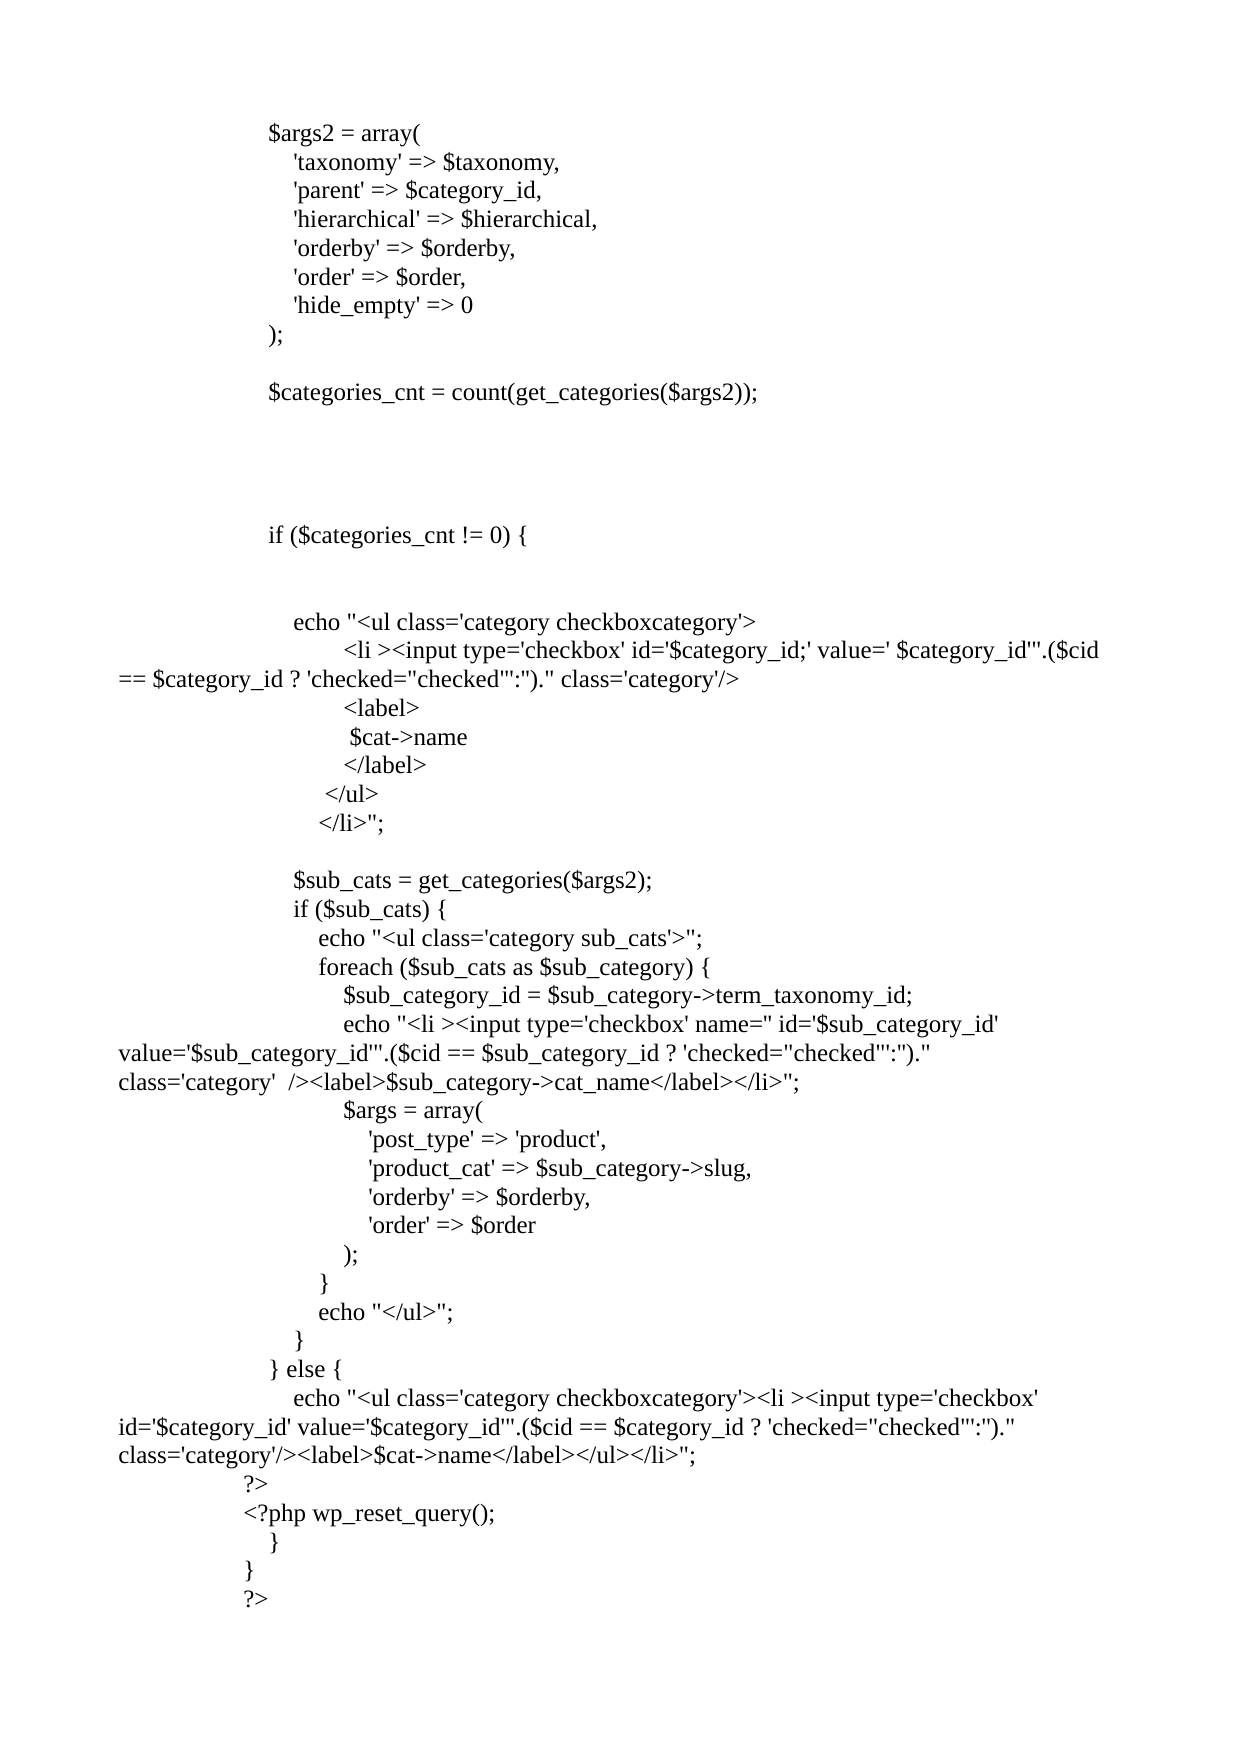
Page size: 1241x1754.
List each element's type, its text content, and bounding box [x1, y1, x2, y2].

text <label> [118, 693, 1122, 722]
text } [118, 1326, 1122, 1354]
text } [118, 1268, 1122, 1297]
text $cat->name [118, 722, 1122, 751]
text $args2 = array( [118, 118, 1122, 147]
text 'orderby' => $orderby, [118, 233, 1122, 262]
text ?> [118, 1584, 1122, 1613]
text echo "<ul class='category checkboxcategory'><li ><input type='checkbox' id='$category_id' value='$category_id'".($cid == $category_id ? 'checked="checked"':'')." class='category'/><label>$cat->name</label></ul></li>"; [118, 1383, 1122, 1469]
text </li>"; [118, 808, 1122, 837]
text 'post_type' => 'product', [118, 1124, 1122, 1153]
text 'parent' => $category_id, [118, 176, 1122, 204]
text $sub_cats = get_categories($args2); [118, 866, 1122, 894]
text <?php wp_reset_query(); [118, 1498, 1122, 1527]
text if ($sub_cats) { [118, 894, 1122, 923]
text 'order' => $order [118, 1211, 1122, 1239]
text echo "<ul class='category checkboxcategory'> [118, 607, 1122, 636]
text echo "<ul class='category sub_cats'>"; [118, 923, 1122, 952]
text foreach ($sub_cats as $sub_category) { [118, 952, 1122, 981]
text ); [118, 1239, 1122, 1268]
text echo "<li ><input type='checkbox' name='' id='$sub_category_id' value='$sub_category_id'".($cid == $sub_category_id ? 'checked="checked"':'')." class='category' /><label>$sub_category->cat_name</label></li>"; [118, 1009, 1122, 1096]
text 'hierarchical' => $hierarchical, [118, 204, 1122, 233]
text 'taxonomy' => $taxonomy, [118, 147, 1122, 176]
text } [118, 1556, 1122, 1584]
text ?> [118, 1469, 1122, 1498]
text echo "</ul>"; [118, 1297, 1122, 1326]
text 'hide_empty' => 0 [118, 291, 1122, 319]
text } else { [118, 1354, 1122, 1383]
text if ($categories_cnt != 0) { [118, 521, 1122, 549]
text 'product_cat' => $sub_category->slug, [118, 1153, 1122, 1182]
text 'order' => $order, [118, 262, 1122, 291]
text } [118, 1527, 1122, 1556]
text </ul> [118, 779, 1122, 808]
text </label> [118, 751, 1122, 779]
text $categories_cnt = count(get_categories($args2)); [118, 377, 1122, 406]
text 'orderby' => $orderby, [118, 1182, 1122, 1211]
text ); [118, 319, 1122, 348]
text $args = array( [118, 1096, 1122, 1124]
text $sub_category_id = $sub_category->term_taxonomy_id; [118, 981, 1122, 1009]
text <li ><input type='checkbox' id='$category_id;' value=' $category_id'".($cid == $category_id ? 'checked="checked"':'')." class='category'/> [118, 636, 1122, 693]
